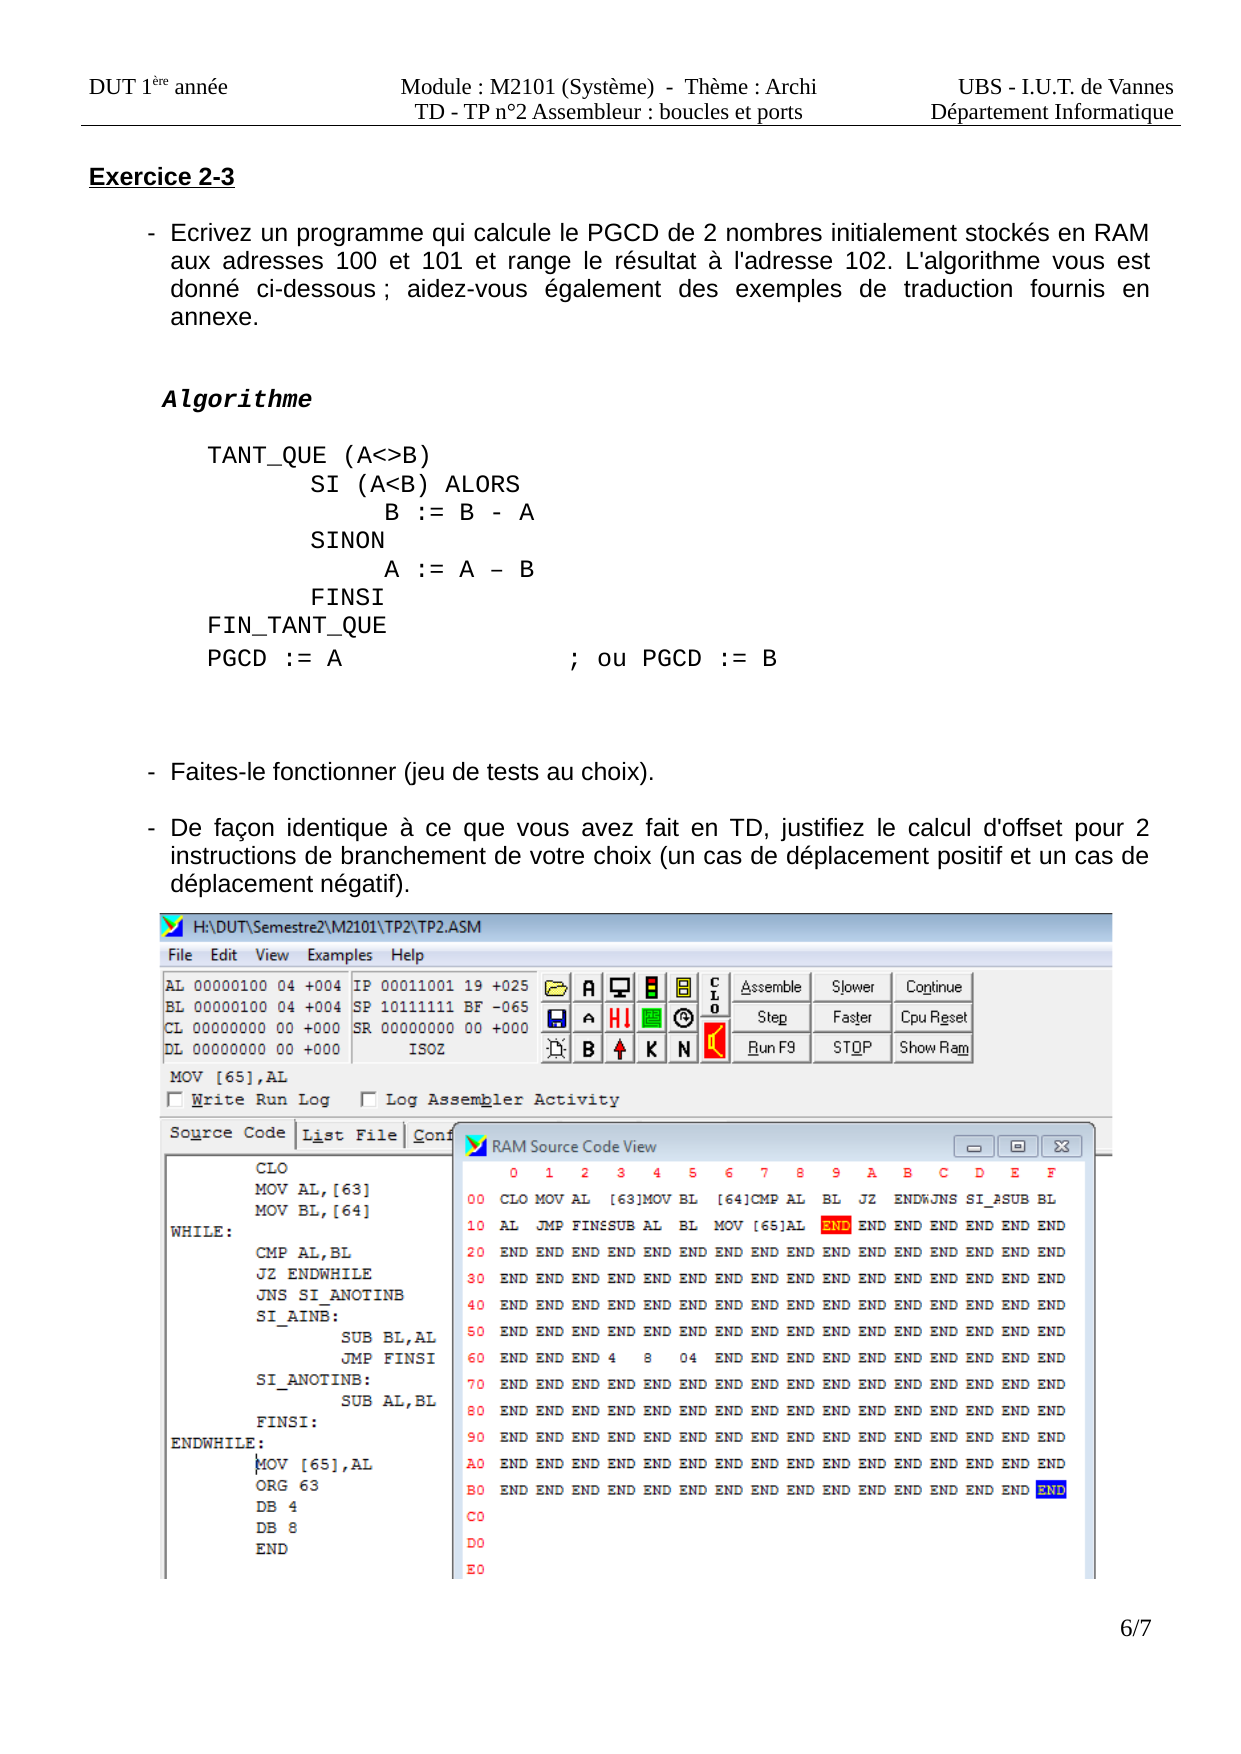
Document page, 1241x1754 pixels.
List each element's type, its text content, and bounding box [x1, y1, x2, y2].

text TANT_QUE (A<>B) [207, 443, 1152, 471]
text - De façon identique à ce que vous avez fait en TD, justifiez le calcul d'offset pour 2 instructions de branchement de votre choix (un cas de déplacement positif et un cas de déplacement négatif). [147, 814, 1152, 898]
text PGCD := A ; ou PGCD := B [207, 646, 1152, 674]
text FIN_TANT_QUE [207, 613, 1152, 641]
text - Ecrivez un programme qui calcule le PGCD de 2 nombres initialement stockés en RAM aux adresses 100 et 101 et range le résultat à l'adresse 102. L'algorithme vous est donné ci-dessous ; aidez-vous également des exemples de traduction fournis en annexe. [147, 219, 1152, 330]
text SINON [89, 528, 1152, 556]
text FINSI [207, 584, 1152, 613]
text Exercice 2-3 [89, 163, 1152, 191]
text - Faites-le fonctionner (jeu de tests au choix). [147, 758, 1152, 786]
text Algorithme [148, 386, 1152, 414]
text A := A – B [207, 556, 1152, 584]
text B := B - A [207, 499, 1152, 528]
text SI (A<B) ALORS [207, 471, 1152, 499]
